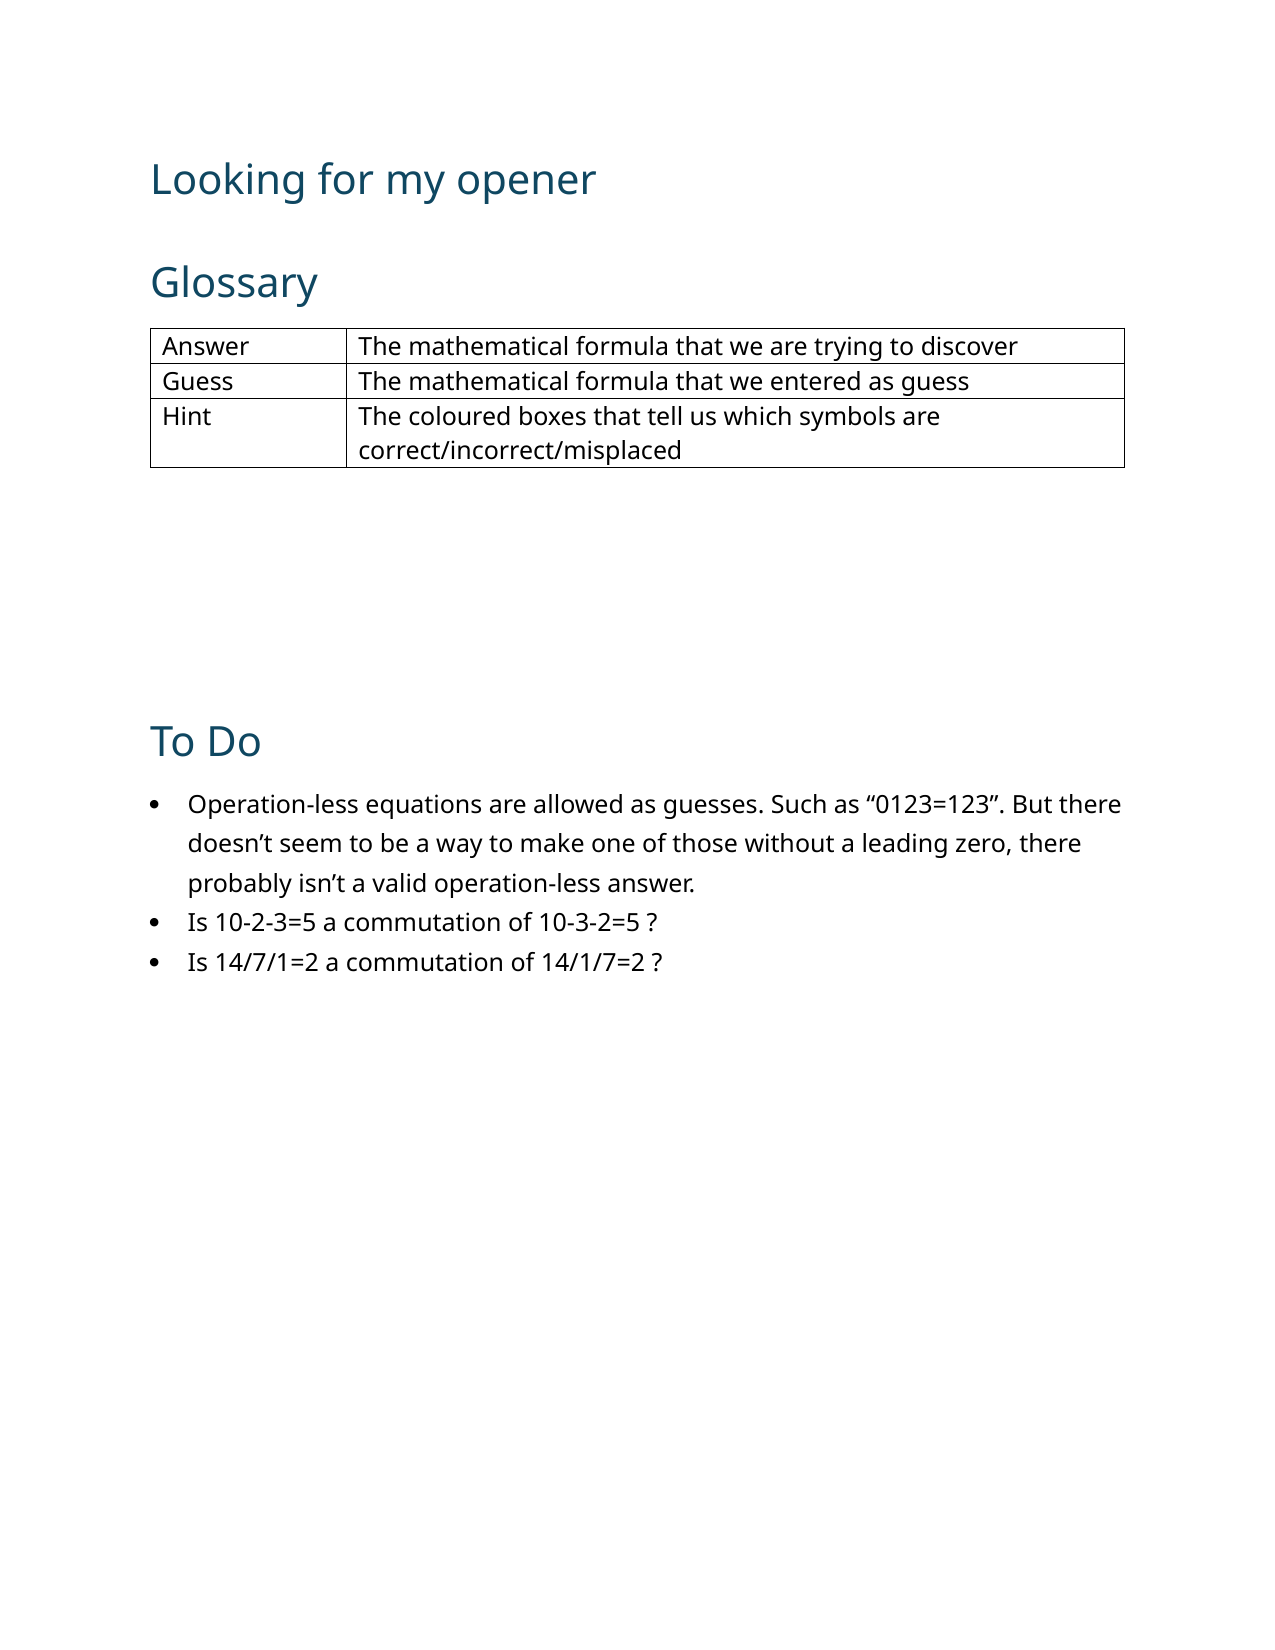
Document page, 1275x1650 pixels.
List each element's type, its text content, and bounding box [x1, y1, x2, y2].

table_header Answer [151, 329, 346, 363]
list Is 14/7/1=2 a commutation of 14/1/7=2 ? [150, 944, 1125, 978]
list Operation-less equations are allowed as guesses. Such as “0123=123”. But there doesn’t seem to be a way to make one of those without a leading zero, there probably isn’t a valid operation-less answer. [150, 786, 1125, 899]
table_cell The coloured boxes that tell us which symbols are correct/incorrect/misplaced [347, 399, 1124, 467]
table_header The mathematical formula that we are trying to discover [347, 329, 1124, 363]
subtitle Looking for my opener [150, 150, 1125, 207]
subtitle Glossary [150, 253, 1125, 310]
table_cell The mathematical formula that we entered as guess [347, 364, 1124, 398]
table_cell Hint [151, 399, 346, 467]
list Is 10-2-3=5 a commutation of 10-3-2=5 ? [150, 905, 1125, 939]
subtitle To Do [150, 712, 1125, 769]
table_cell Guess [151, 364, 346, 398]
